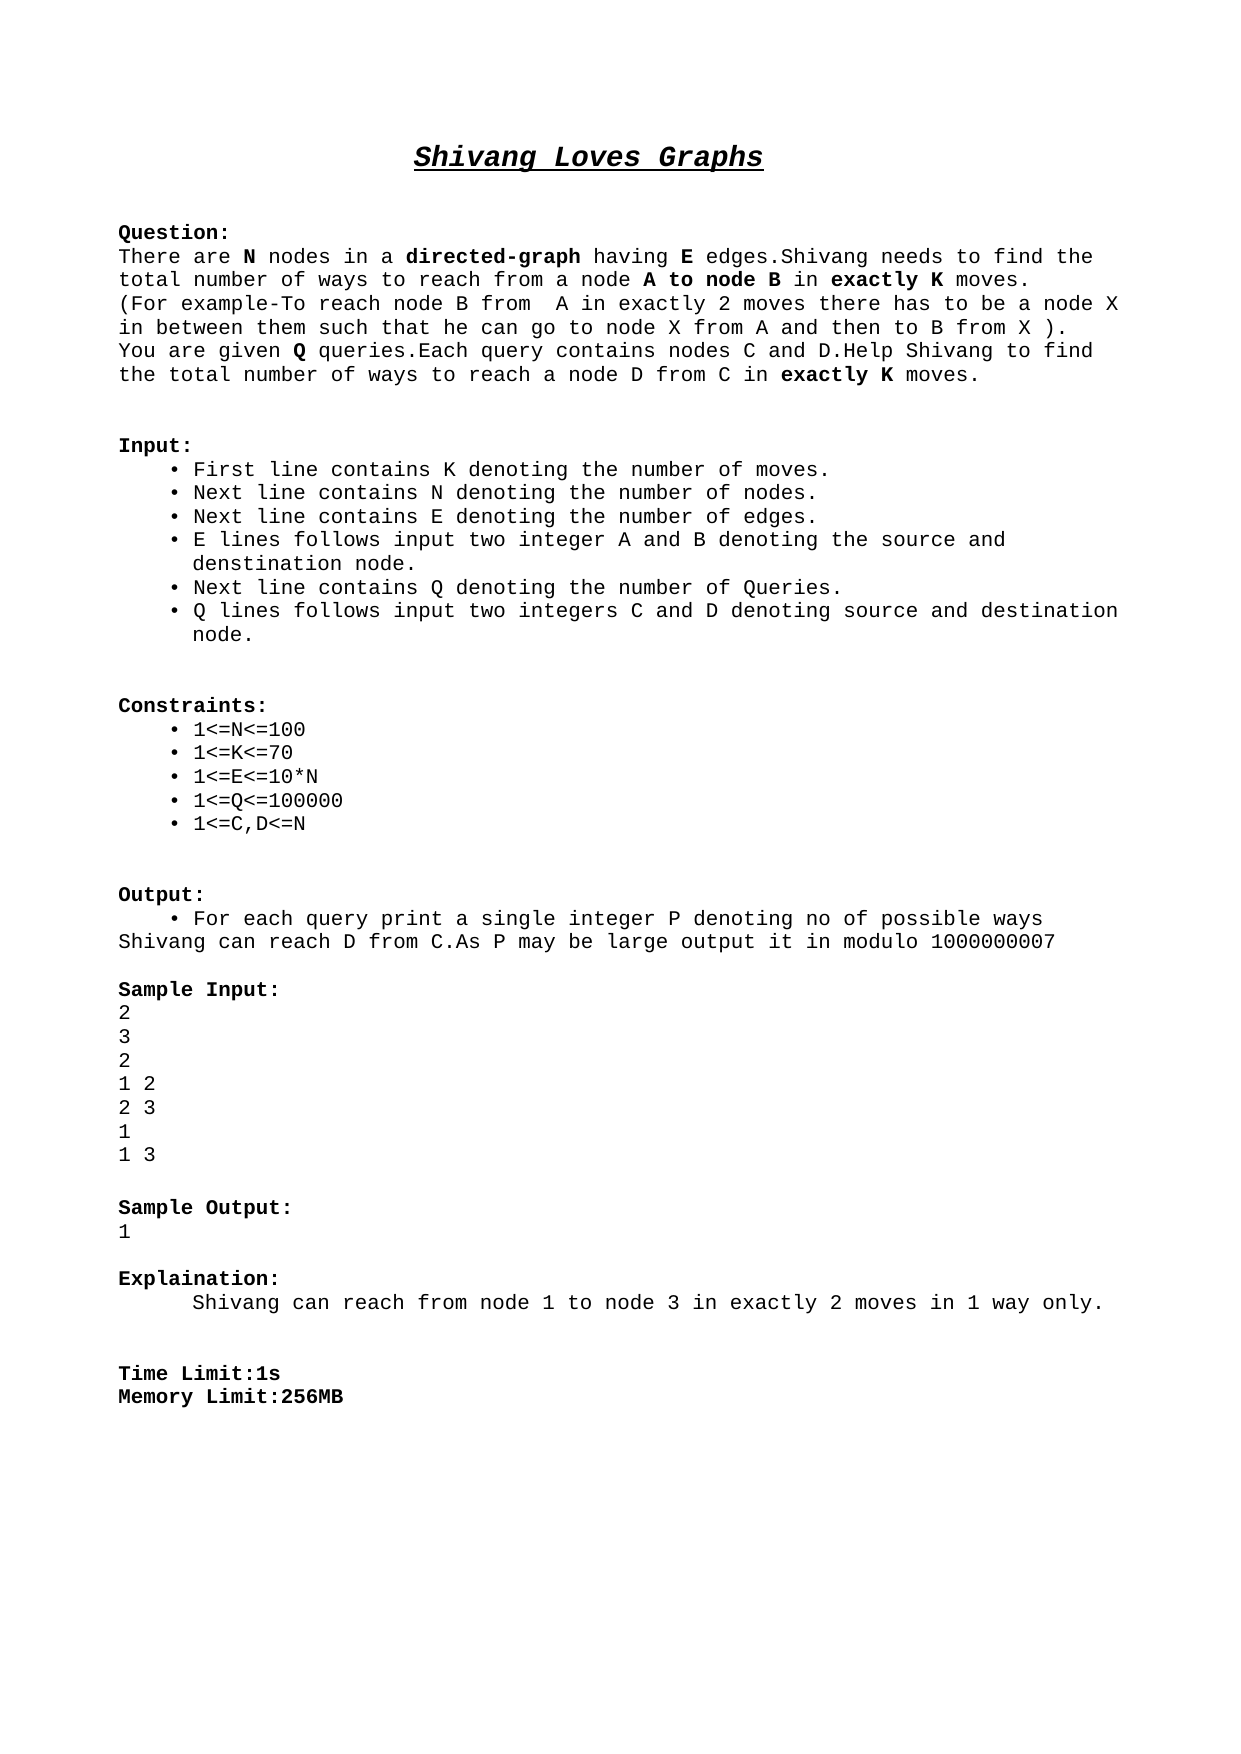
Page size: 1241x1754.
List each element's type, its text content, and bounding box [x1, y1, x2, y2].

text • For each query print a single integer P denoting no of possible ways Shivang can reach D from C.As P may be large output it in modulo 1000000007 [118, 908, 1122, 955]
text • E lines follows input two integer A and B denoting the source and denstination node. [118, 529, 1122, 577]
text • Q lines follows input two integers C and D denoting source and destination node. [118, 600, 1122, 648]
text • 1<=E<=10*N [118, 766, 1122, 789]
text Constraints: [118, 695, 1122, 719]
text • Next line contains E denoting the number of edges. [118, 506, 1122, 529]
text • 1<=N<=100 [118, 719, 1122, 742]
text Output: [118, 884, 1122, 908]
text (For example-To reach node B from A in exactly 2 moves there has to be a node X in between them such that he can go to node X from A and then to B from X ). [118, 293, 1122, 340]
text Sample Input: [118, 979, 1122, 1002]
text Explaination: [118, 1268, 1122, 1292]
text Question: [118, 222, 1122, 246]
text 2 3 [118, 1097, 1122, 1121]
text 3 [118, 1026, 1122, 1050]
text • 1<=Q<=100000 [118, 789, 1122, 813]
text You are given Q queries.Each query contains nodes C and D.Help Shivang to find the total number of ways to reach a node D from C in exactly K moves. [118, 340, 1122, 388]
text • 1<=C,D<=N [118, 813, 1122, 837]
text Input: [118, 435, 1122, 458]
text Time Limit:1s [118, 1363, 1122, 1387]
text Shivang can reach from node 1 to node 3 in exactly 2 moves in 1 way only. [118, 1292, 1122, 1316]
text • Next line contains N denoting the number of nodes. [118, 482, 1122, 506]
text Memory Limit:256MB [118, 1387, 1122, 1410]
text Sample Output: [118, 1197, 1122, 1221]
text 1 3 [118, 1144, 1122, 1168]
text • First line contains K denoting the number of moves. [118, 458, 1122, 482]
text 2 [118, 1050, 1122, 1073]
text Shivang Loves Graphs [118, 142, 1122, 175]
text • Next line contains Q denoting the number of Queries. [118, 577, 1122, 600]
text • 1<=K<=70 [118, 742, 1122, 766]
text 2 [118, 1002, 1122, 1026]
text 1 2 [118, 1073, 1122, 1097]
text 1 [118, 1221, 1122, 1245]
text There are N nodes in a directed-graph having E edges.Shivang needs to find the total number of ways to reach from a node A to node B in exactly K moves. [118, 246, 1122, 293]
text 1 [118, 1121, 1122, 1144]
